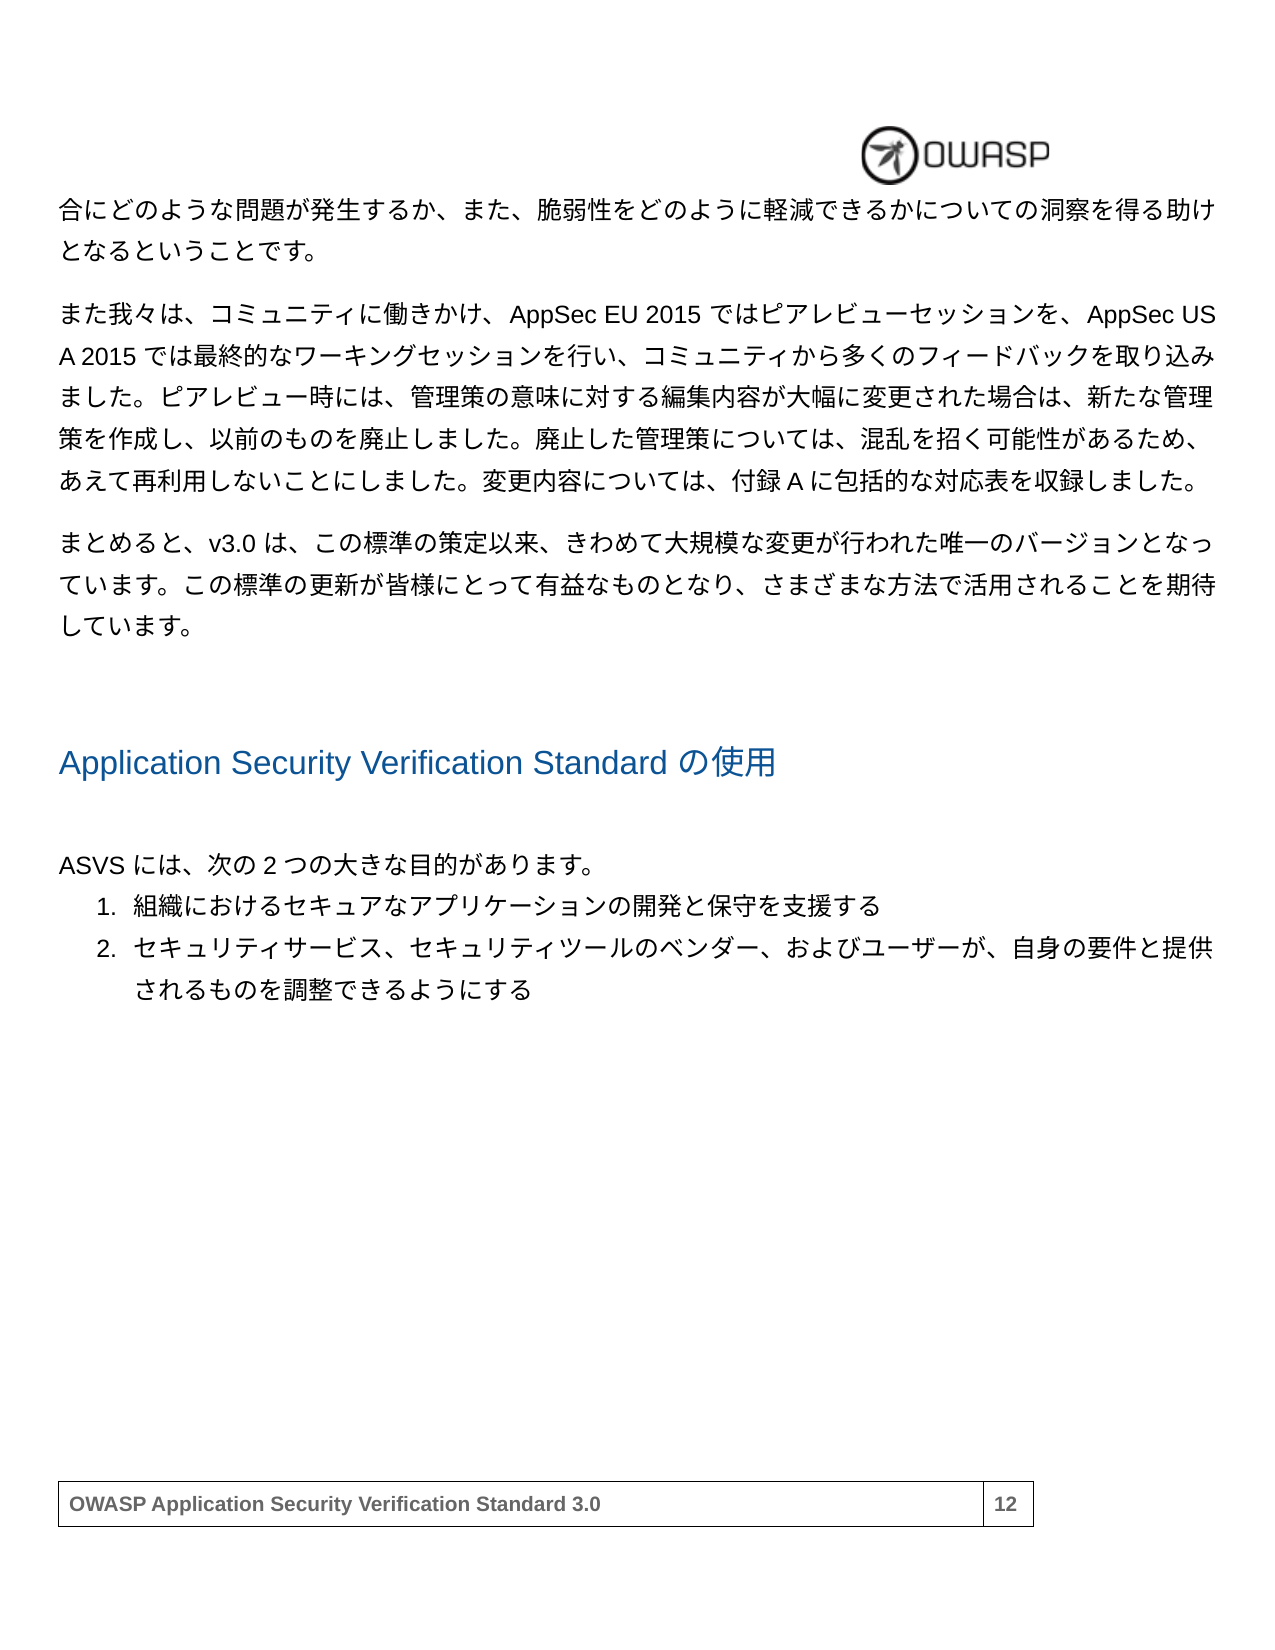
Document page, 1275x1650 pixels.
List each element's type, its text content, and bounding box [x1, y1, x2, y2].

subtitle Application Security Verification Standard の使用 [58, 736, 1216, 784]
list セキュリティサービス、セキュリティツールのベンダー、およびユーザーが、自身の要件と提供されるものを調整できるようにする [96, 928, 1216, 1006]
text 合にどのような問題が発生するか、また、脆弱性をどのように軽減できるかについての洞察を得る助けとなるということです。 [58, 150, 1216, 268]
text まとめると、v3.0 は、この標準の策定以来、きわめて大規模な変更が行われた唯一のバージョンとなっています。この標準の更新が皆様にとって有益なものとなり、さまざまな方法で活用されることを期待しています。 [58, 523, 1216, 643]
list 組織におけるセキュアなアプリケーションの開発と保守を支援する [96, 887, 1216, 923]
picture [861, 126, 1050, 185]
text また我々は、コミュニティに働きかけ、AppSec EU 2015 ではピアレビューセッションを、AppSec USA 2015 では最終的なワーキングセッションを行い、コミュニティから多くのフィードバックを取り込みました。ピアレビュー時には、管理策の意味に対する編集内容が大幅に変更された場合は、新たな管理策を作成し、以前のものを廃止しました。廃止した管理策については、混乱を招く可能性があるため、あえて再利用しないことにしました。変更内容については、付録 A に包括的な対応表を収録しました。 [58, 294, 1216, 497]
text ASVS には、次の 2 つの大きな目的があります。 [58, 845, 1216, 881]
